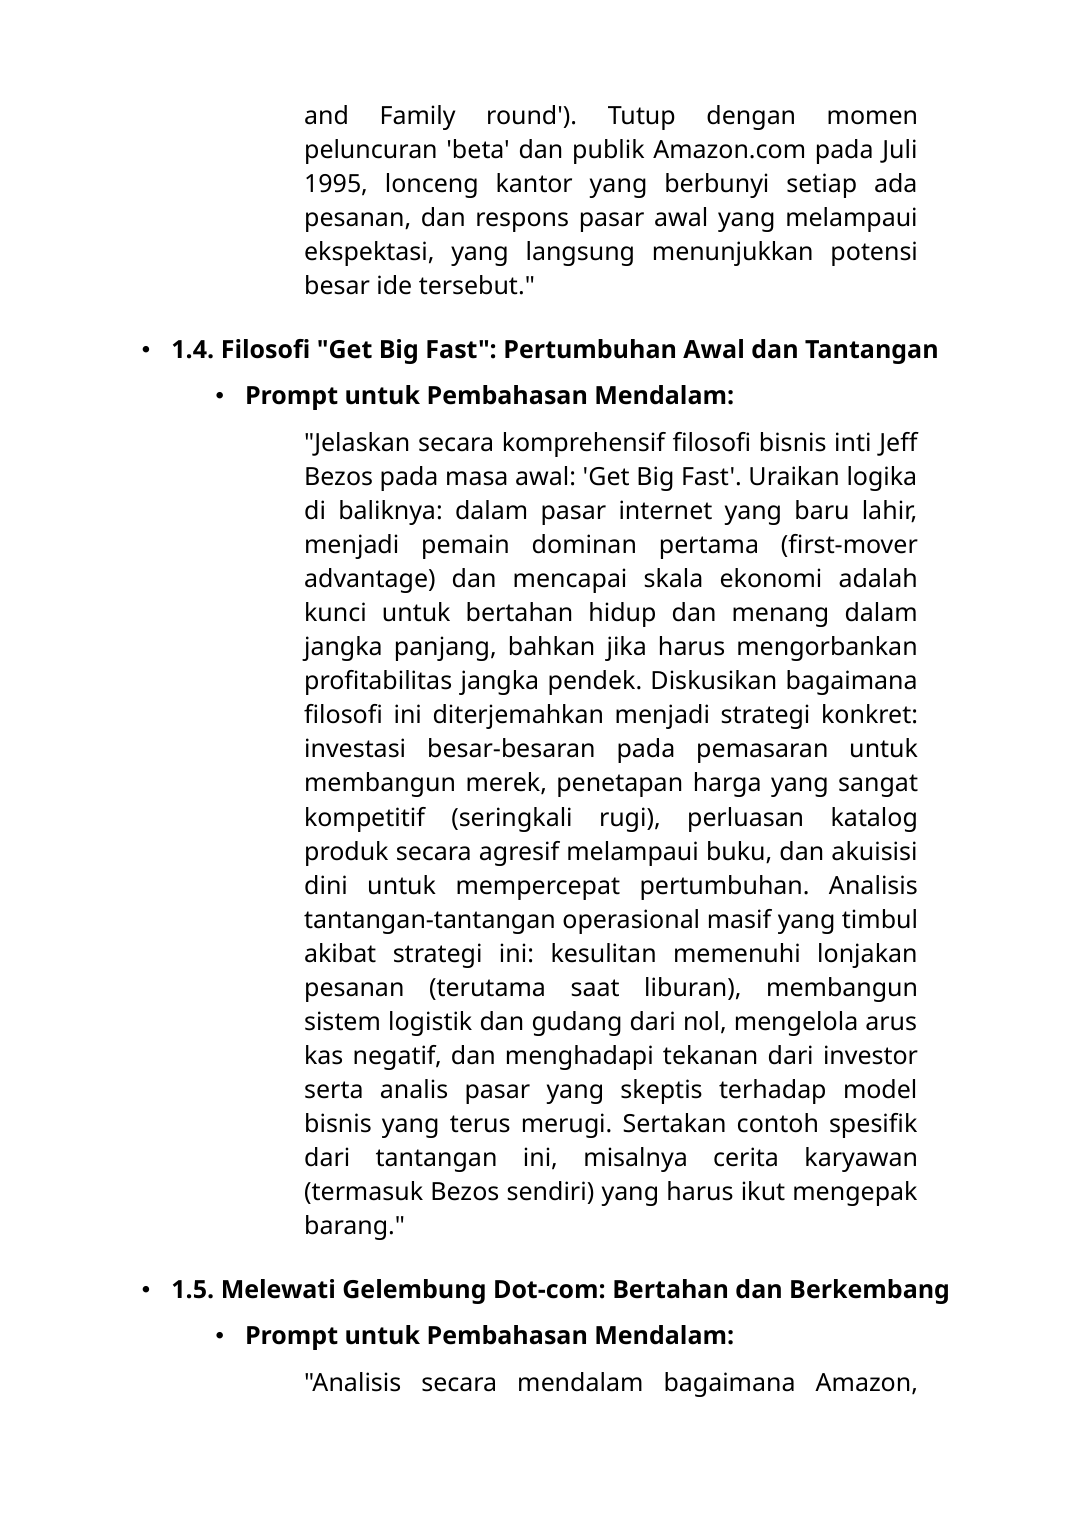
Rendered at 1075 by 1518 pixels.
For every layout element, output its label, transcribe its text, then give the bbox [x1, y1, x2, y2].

list and Family round'). Tutup dengan momen peluncuran 'beta' dan publik Amazon.com pada Juli 1995, lonceng kantor yang berbunyi setiap ada pesanan, dan respons pasar awal yang melampaui ekspektasi, yang langsung menunjukkan potensi besar ide tersebut." [274, 97, 918, 302]
list 1.5. Melewati Gelembung Dot-com: Bertahan dan Berkembang [142, 1271, 977, 1306]
list "Jelaskan secara komprehensif filosofi bisnis inti Jeff Bezos pada masa awal: 'Get Big Fast'. Uraikan logika di baliknya: dalam pasar internet yang baru lahir, menjadi pemain dominan pertama (first-mover advantage) dan mencapai skala ekonomi adalah kunci untuk bertahan hidup dan menang dalam jangka panjang, bahkan jika harus mengorbankan profitabilitas jangka pendek. Diskusikan bagaimana filosofi ini diterjemahkan menjadi strategi konkret: investasi besar-besaran pada pemasaran untuk membangun merek, penetapan harga yang sangat kompetitif (seringkali rugi), perluasan katalog produk secara agresif melampaui buku, dan akuisisi dini untuk mempercepat pertumbuhan. Analisis tantangan-tantangan operasional masif yang timbul akibat strategi ini: kesulitan memenuhi lonjakan pesanan (terutama saat liburan), membangun sistem logistik dan gudang dari nol, mengelola arus kas negatif, dan menghadapi tekanan dari investor serta analis pasar yang skeptis terhadap model bisnis yang terus merugi. Sertakan contoh spesifik dari tantangan ini, misalnya cerita karyawan (termasuk Bezos sendiri) yang harus ikut mengepak barang." [274, 424, 918, 1242]
list Prompt untuk Pembahasan Mendalam: [215, 1318, 977, 1352]
list Prompt untuk Pembahasan Mendalam: [215, 378, 977, 412]
list "Analisis secara mendalam bagaimana Amazon, [274, 1364, 918, 1399]
list 1.4. Filosofi "Get Big Fast": Pertumbuhan Awal dan Tantangan [142, 331, 977, 365]
